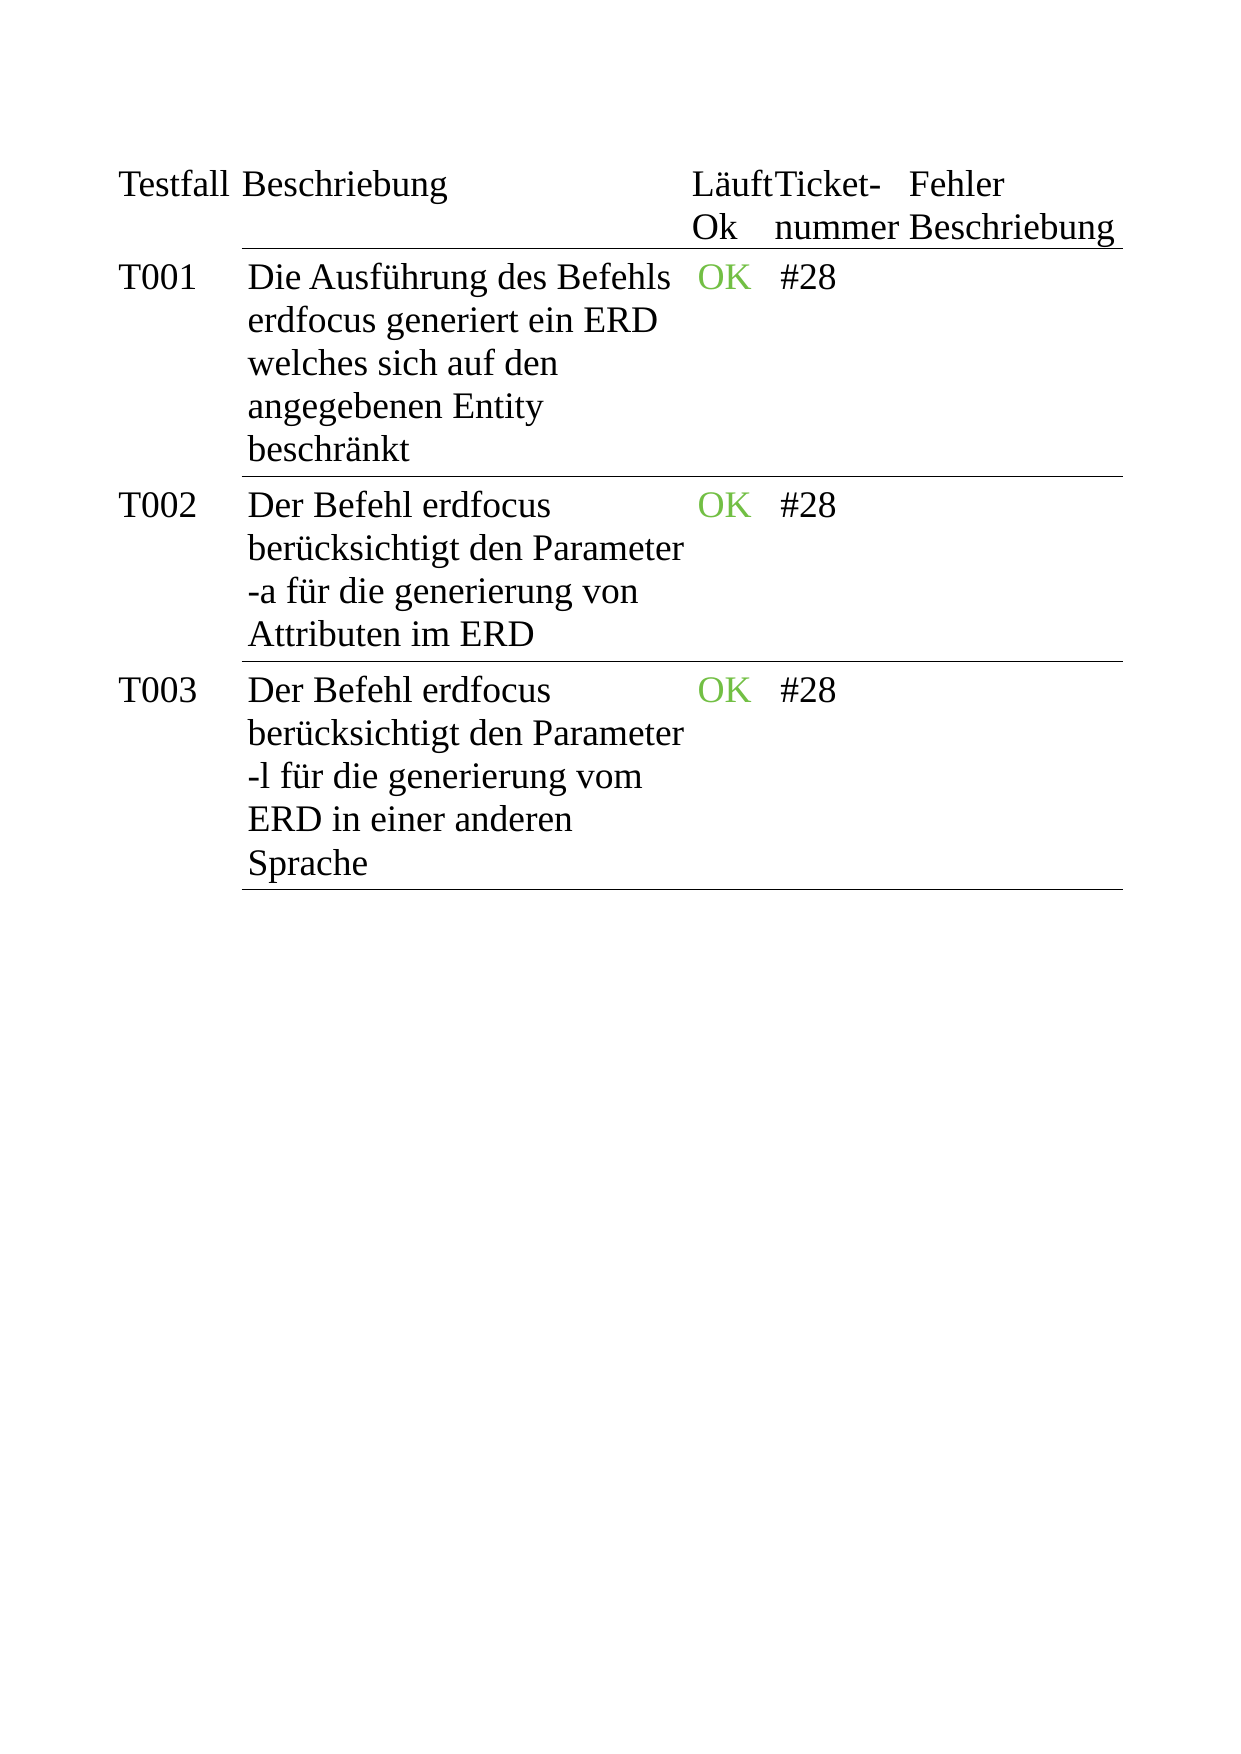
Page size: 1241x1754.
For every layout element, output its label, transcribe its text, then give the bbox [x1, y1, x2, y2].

table_cell [909, 662, 1123, 889]
table_cell [909, 249, 1123, 476]
table_cell OK [692, 662, 774, 889]
table_cell T001 [118, 248, 242, 476]
table_cell OK [692, 477, 774, 661]
table_cell #28 [774, 249, 909, 476]
table_cell T003 [118, 661, 242, 889]
table_cell Die Ausführung des Befehls erdfocus generiert ein ERD welches sich auf den angegebenen Entity beschränkt [242, 249, 692, 476]
table_cell #28 [774, 477, 909, 661]
table_cell #28 [774, 662, 909, 889]
table_cell Der Befehl erdfocus berücksichtigt den Parameter -a für die generierung von Attributen im ERD [242, 477, 692, 661]
table_cell OK [692, 249, 774, 476]
table_cell T002 [118, 476, 242, 661]
table_header Ticket- nummer [774, 161, 909, 247]
table_cell Der Befehl erdfocus berücksichtigt den Parameter -l für die generierung vom ERD in einer anderen Sprache [242, 662, 692, 889]
table_header Testfall [118, 161, 242, 247]
table_cell [909, 477, 1123, 661]
table_header Läuft Ok [692, 161, 774, 247]
table_header Beschriebung [242, 161, 692, 247]
table_header Fehler Beschriebung [909, 161, 1123, 247]
